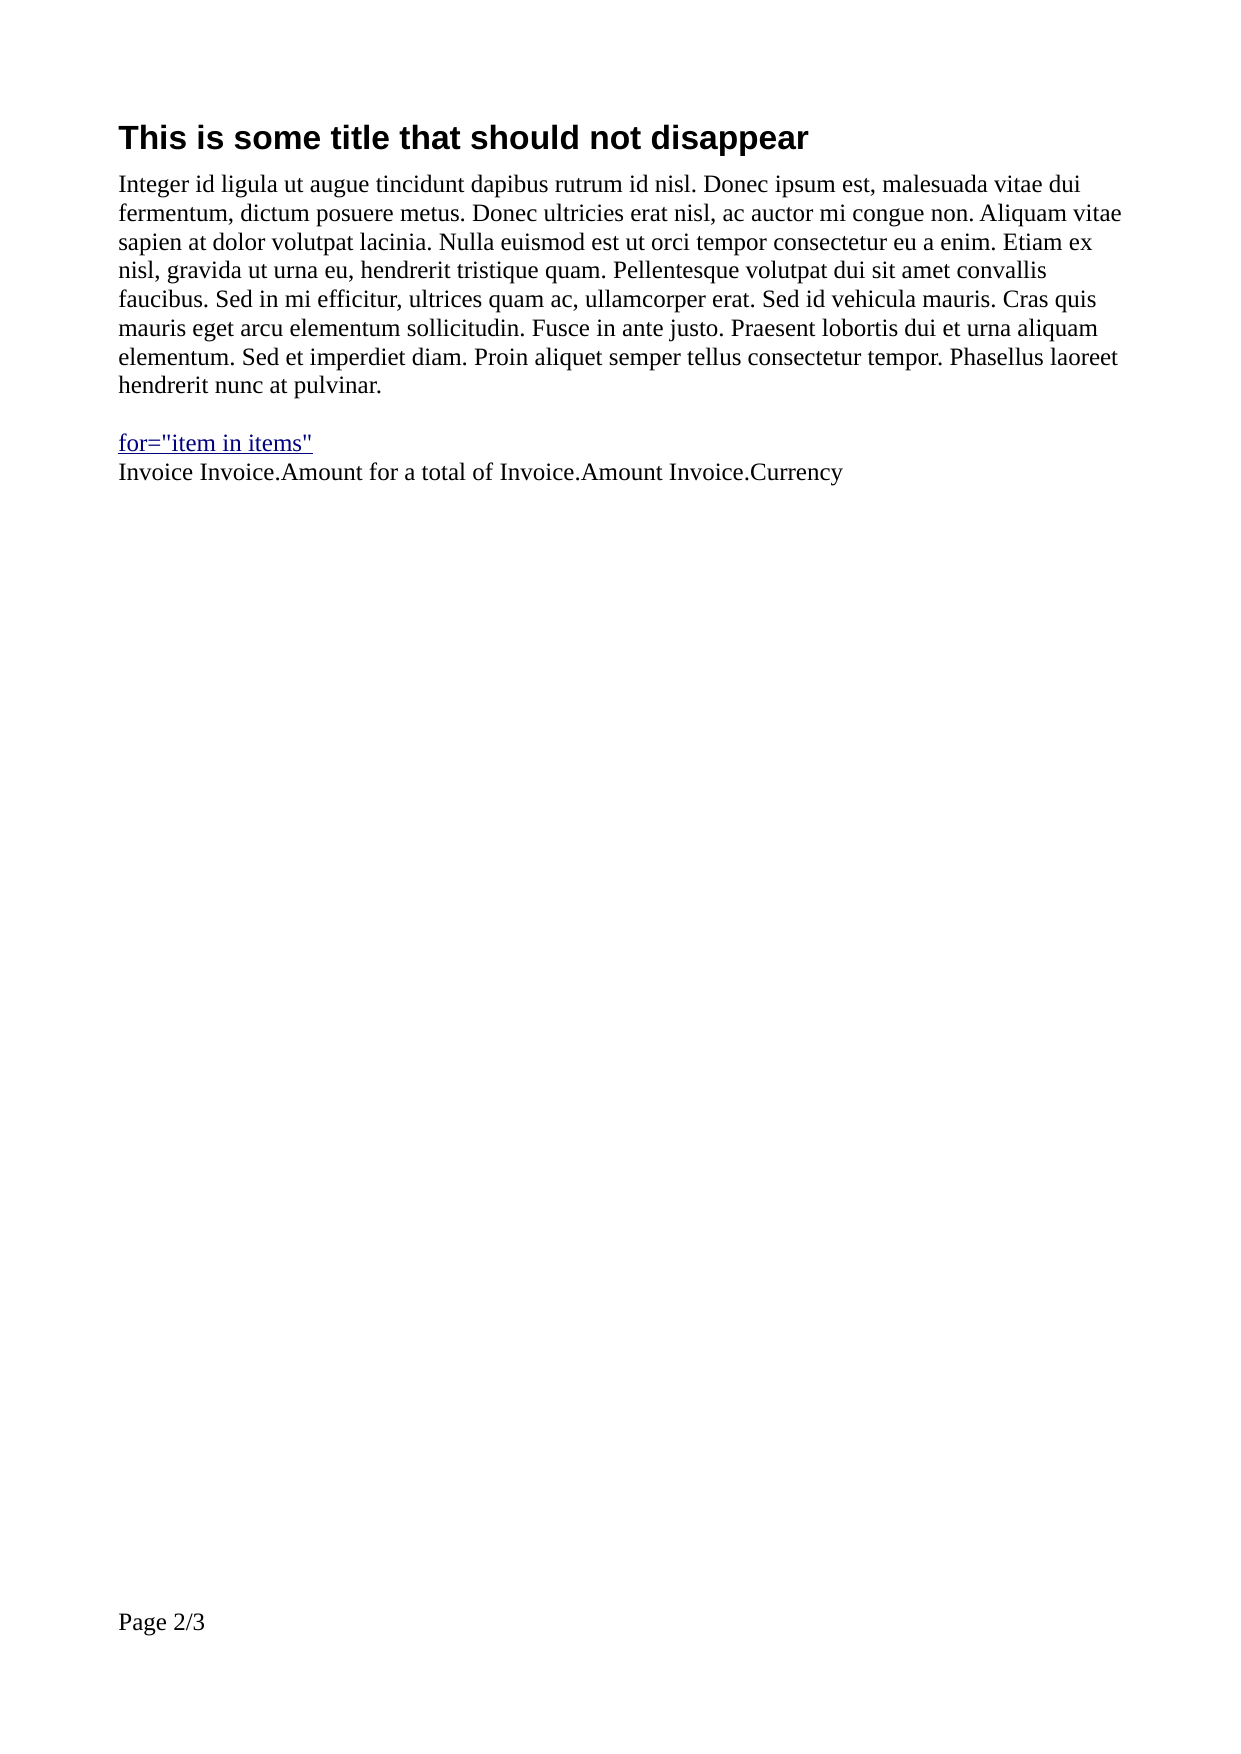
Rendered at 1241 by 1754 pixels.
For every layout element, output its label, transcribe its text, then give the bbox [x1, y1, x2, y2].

text for="item in items" [118, 428, 1122, 457]
subtitle This is some title that should not disappear [118, 118, 1122, 157]
text Invoice Invoice.Amount for a total of Invoice.Amount Invoice.Currency [118, 457, 1122, 486]
text Integer id ligula ut augue tincidunt dapibus rutrum id nisl. Donec ipsum est, malesuada vitae dui fermentum, dictum posuere metus. Donec ultricies erat nisl, ac auctor mi congue non. Aliquam vitae sapien at dolor volutpat lacinia. Nulla euismod est ut orci tempor consectetur eu a enim. Etiam ex nisl, gravida ut urna eu, hendrerit tristique quam. Pellentesque volutpat dui sit amet convallis faucibus. Sed in mi efficitur, ultrices quam ac, ullamcorper erat. Sed id vehicula mauris. Cras quis mauris eget arcu elementum sollicitudin. Fusce in ante justo. Praesent lobortis dui et urna aliquam elementum. Sed et imperdiet diam. Proin aliquet semper tellus consectetur tempor. Phasellus laoreet hendrerit nunc at pulvinar. [118, 169, 1122, 399]
